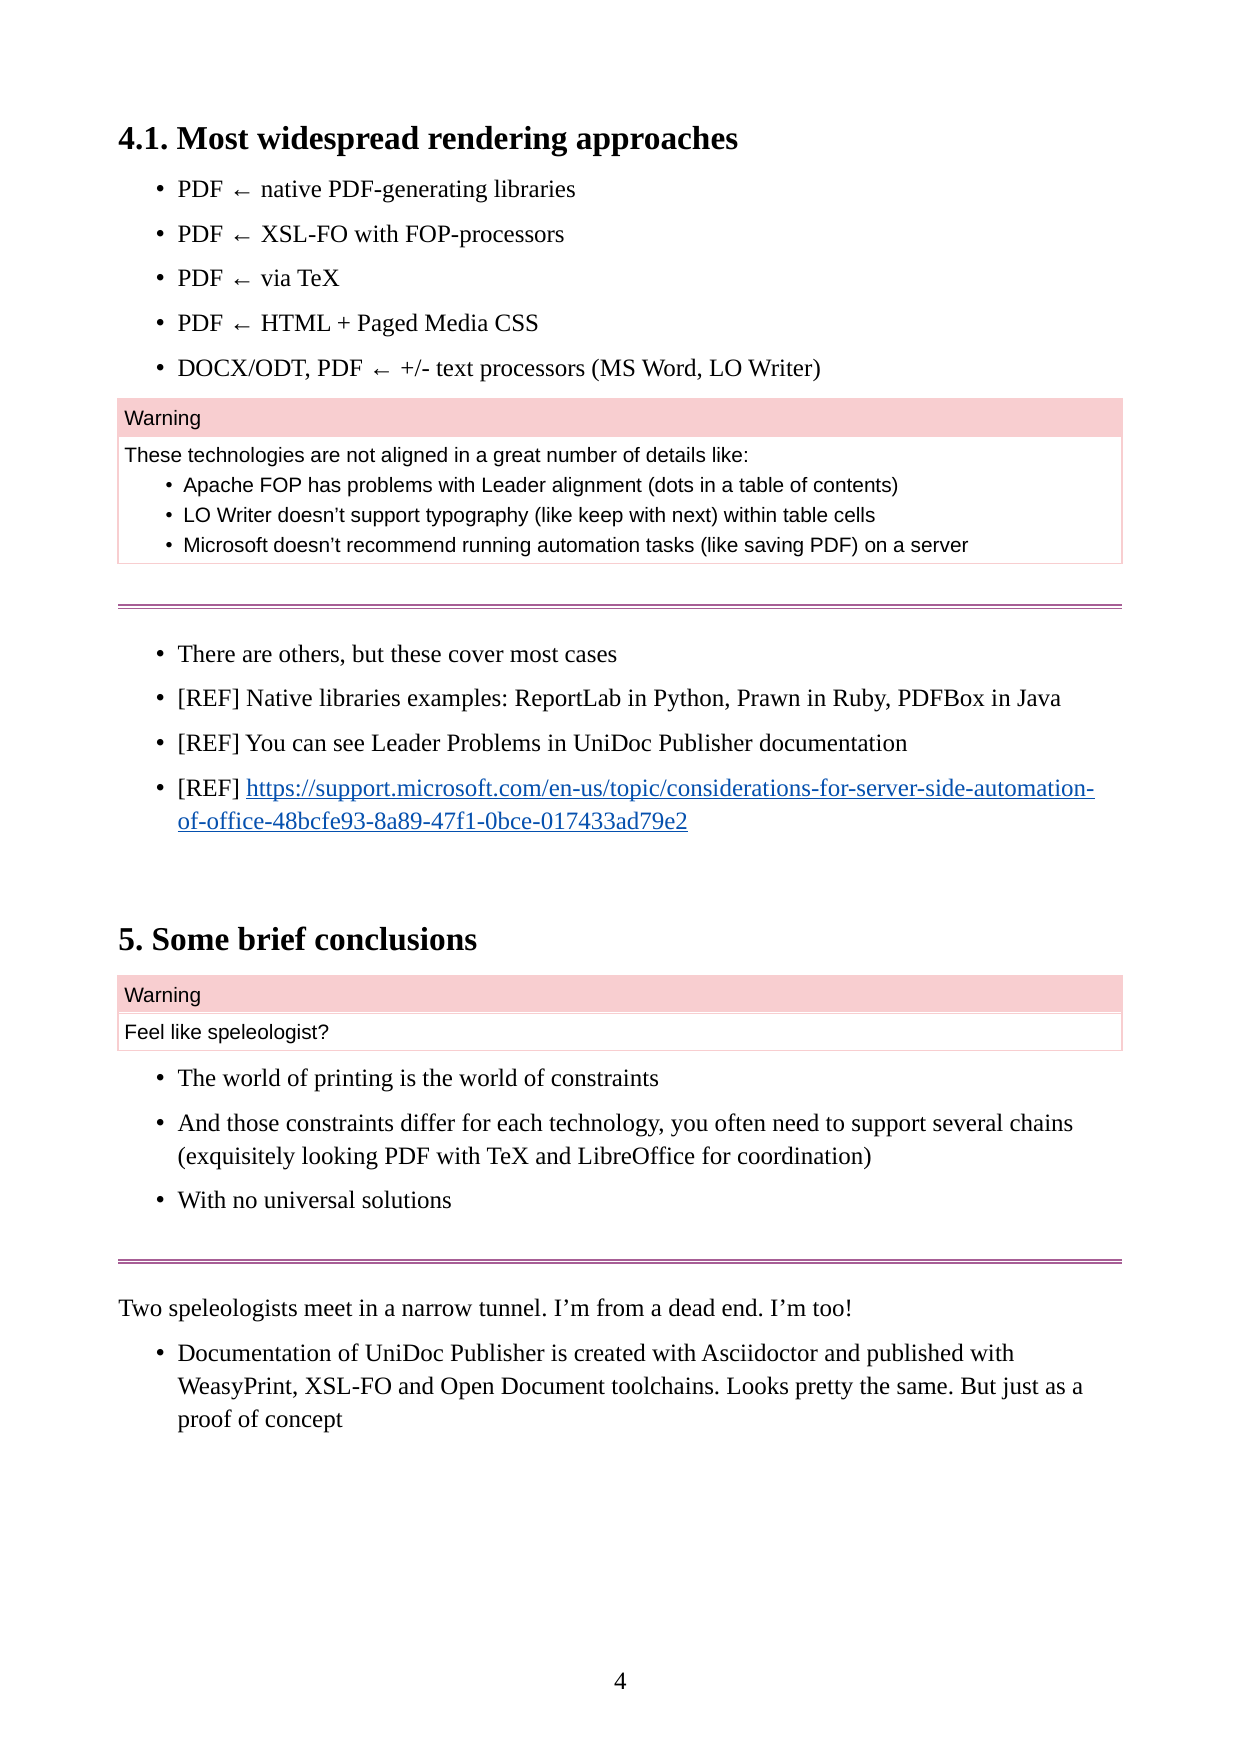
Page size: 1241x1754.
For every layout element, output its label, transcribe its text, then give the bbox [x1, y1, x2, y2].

list PDF ← XSL-FO with FOP-processors [177, 219, 1122, 247]
list [REF] Native libraries examples: ReportLab in Python, Prawn in Ruby, PDFBox in Java [177, 683, 1122, 712]
table_header Warning [119, 977, 1121, 1012]
list And those constraints differ for each technology, you often need to support several chains (exquisitely looking PDF with TeX and LibreOffice for coordination) [177, 1108, 1122, 1169]
list The world of printing is the world of constraints [177, 1063, 1122, 1092]
subtitle 4.1. Most widespread rendering approaches [118, 118, 1122, 156]
list PDF ← via TeX [177, 263, 1122, 292]
list PDF ← native PDF-generating libraries [177, 174, 1122, 203]
list There are others, but these cover most cases [177, 639, 1122, 667]
list [REF] You can see Leader Problems in UniDoc Publisher documentation [177, 728, 1122, 757]
list DOCX/ODT, PDF ← +/- text processors (MS Word, LO Writer) [177, 353, 1122, 382]
text Two speleologists meet in a narrow tunnel. I’m from a dead end. I’m too! [118, 1293, 1122, 1322]
list [REF] https://support.microsoft.com/en-us/topic/considerations-for-server-side-automation-of-office-48bcfe93-8a89-47f1-0bce-017433ad79e2 [177, 773, 1122, 835]
table_header Warning [119, 399, 1121, 435]
list With no universal solutions [177, 1186, 1122, 1214]
list PDF ← HTML + Paged Media CSS [177, 308, 1122, 337]
subtitle 5. Some brief conclusions [118, 919, 1122, 958]
list Documentation of UniDoc Publisher is created with Asciidoctor and published with WeasyPrint, XSL-FO and Open Document toolchains. Looks pretty the same. But just as a proof of concept [177, 1338, 1122, 1433]
table_cell These technologies are not aligned in a great number of details like: Apache FOP has problems with Leader alignment (dots in a table of contents) LO Writer doesn’t support typography (like keep with next) within table cells Microsoft doesn’t recommend running automation tasks (like saving PDF) on a server [119, 437, 1121, 562]
table_cell Feel like speleologist? [119, 1014, 1121, 1050]
